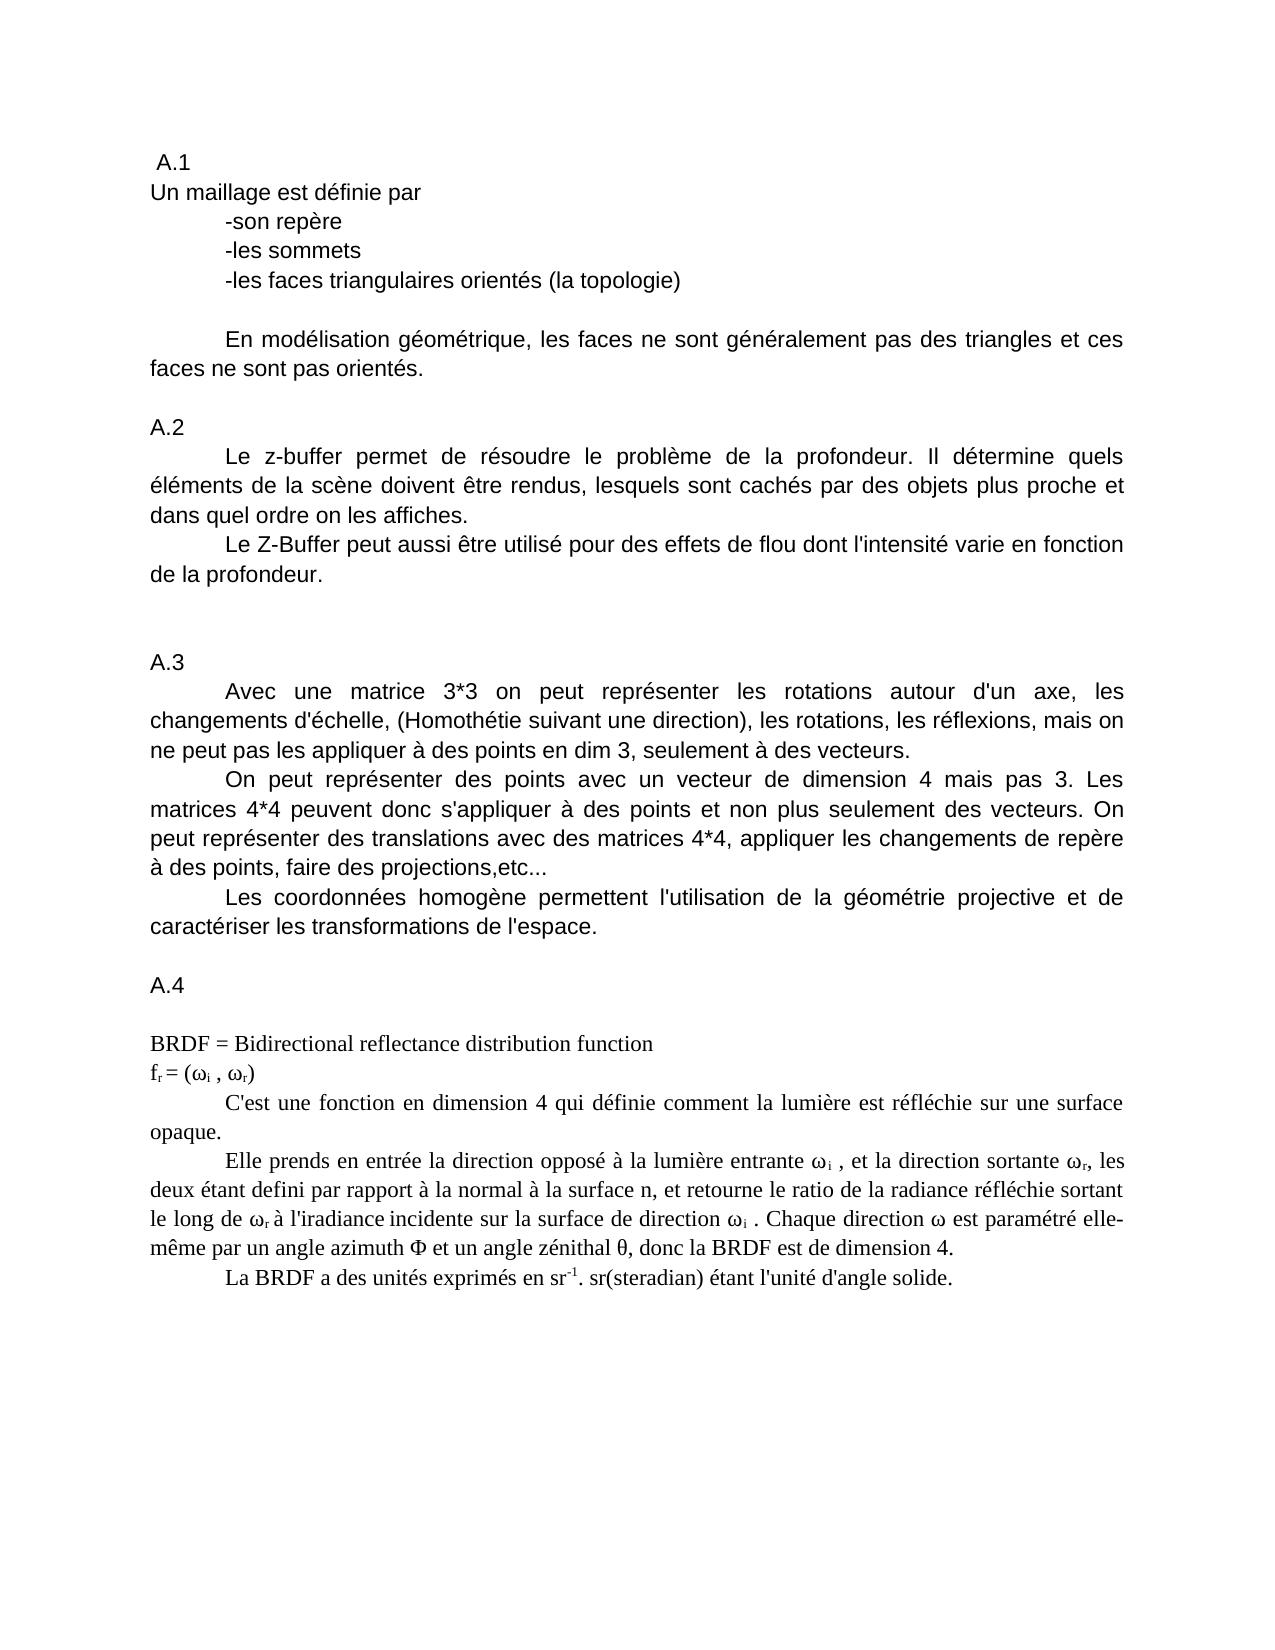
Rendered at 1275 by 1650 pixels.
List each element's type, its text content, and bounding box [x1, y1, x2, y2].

text On peut représenter des points avec un vecteur de dimension 4 mais pas 3. Les matrices 4*4 peuvent donc s'appliquer à des points et non plus seulement des vecteurs. On peut représenter des translations avec des matrices 4*4, appliquer les changements de repère à des points, faire des projections,etc... [150, 767, 1125, 881]
text A.3 [150, 649, 1125, 675]
text BRDF = Bidirectional reflectance distribution function [150, 1031, 1125, 1057]
text Les coordonnées homogène permettent l'utilisation de la géométrie projective et de caractériser les transformations de l'espace. [150, 884, 1125, 939]
text Le Z-Buffer peut aussi être utilisé pour des effets de flou dont l'intensité varie en fonction de la profondeur. [150, 532, 1125, 587]
text Le z-buffer permet de résoudre le problème de la profondeur. Il détermine quels éléments de la scène doivent être rendus, lesquels sont cachés par des objets plus proche et dans quel ordre on les affiches. [150, 444, 1125, 528]
text En modélisation géométrique, les faces ne sont généralement pas des triangles et ces faces ne sont pas orientés. [150, 326, 1125, 381]
text -son repère [150, 209, 1125, 234]
text La BRDF a des unités exprimés en sr-1. sr(steradian) étant l'unité d'angle solide. [150, 1264, 1125, 1290]
text A.1 [150, 150, 1125, 176]
text C'est une fonction en dimension 4 qui définie comment la lumière est réfléchie sur une surface opaque. [150, 1089, 1125, 1144]
text A.4 [150, 972, 1125, 998]
text A.2 [150, 414, 1125, 440]
text Un maillage est définie par [150, 179, 1125, 205]
text fr = (ωi , ωr) [150, 1060, 1125, 1086]
text -les sommets [150, 238, 1125, 264]
text Avec une matrice 3*3 on peut représenter les rotations autour d'un axe, les changements d'échelle, (Homothétie suivant une direction), les rotations, les réflexions, mais on ne peut pas les appliquer à des points en dim 3, seulement à des vecteurs. [150, 679, 1125, 763]
text -les faces triangulaires orientés (la topologie) [150, 267, 1125, 293]
text Elle prends en entrée la direction opposé à la lumière entrante ωi , et la direction sortante ωr, les deux étant defini par rapport à la normal à la surface n, et retourne le ratio de la radiance réfléchie sortant le long de ωr à l'iradiance incidente sur la surface de direction ωi . Chaque direction ω est paramétré elle-même par un angle azimuth Φ et un angle zénithal θ, donc la BRDF est de dimension 4. [150, 1148, 1125, 1261]
